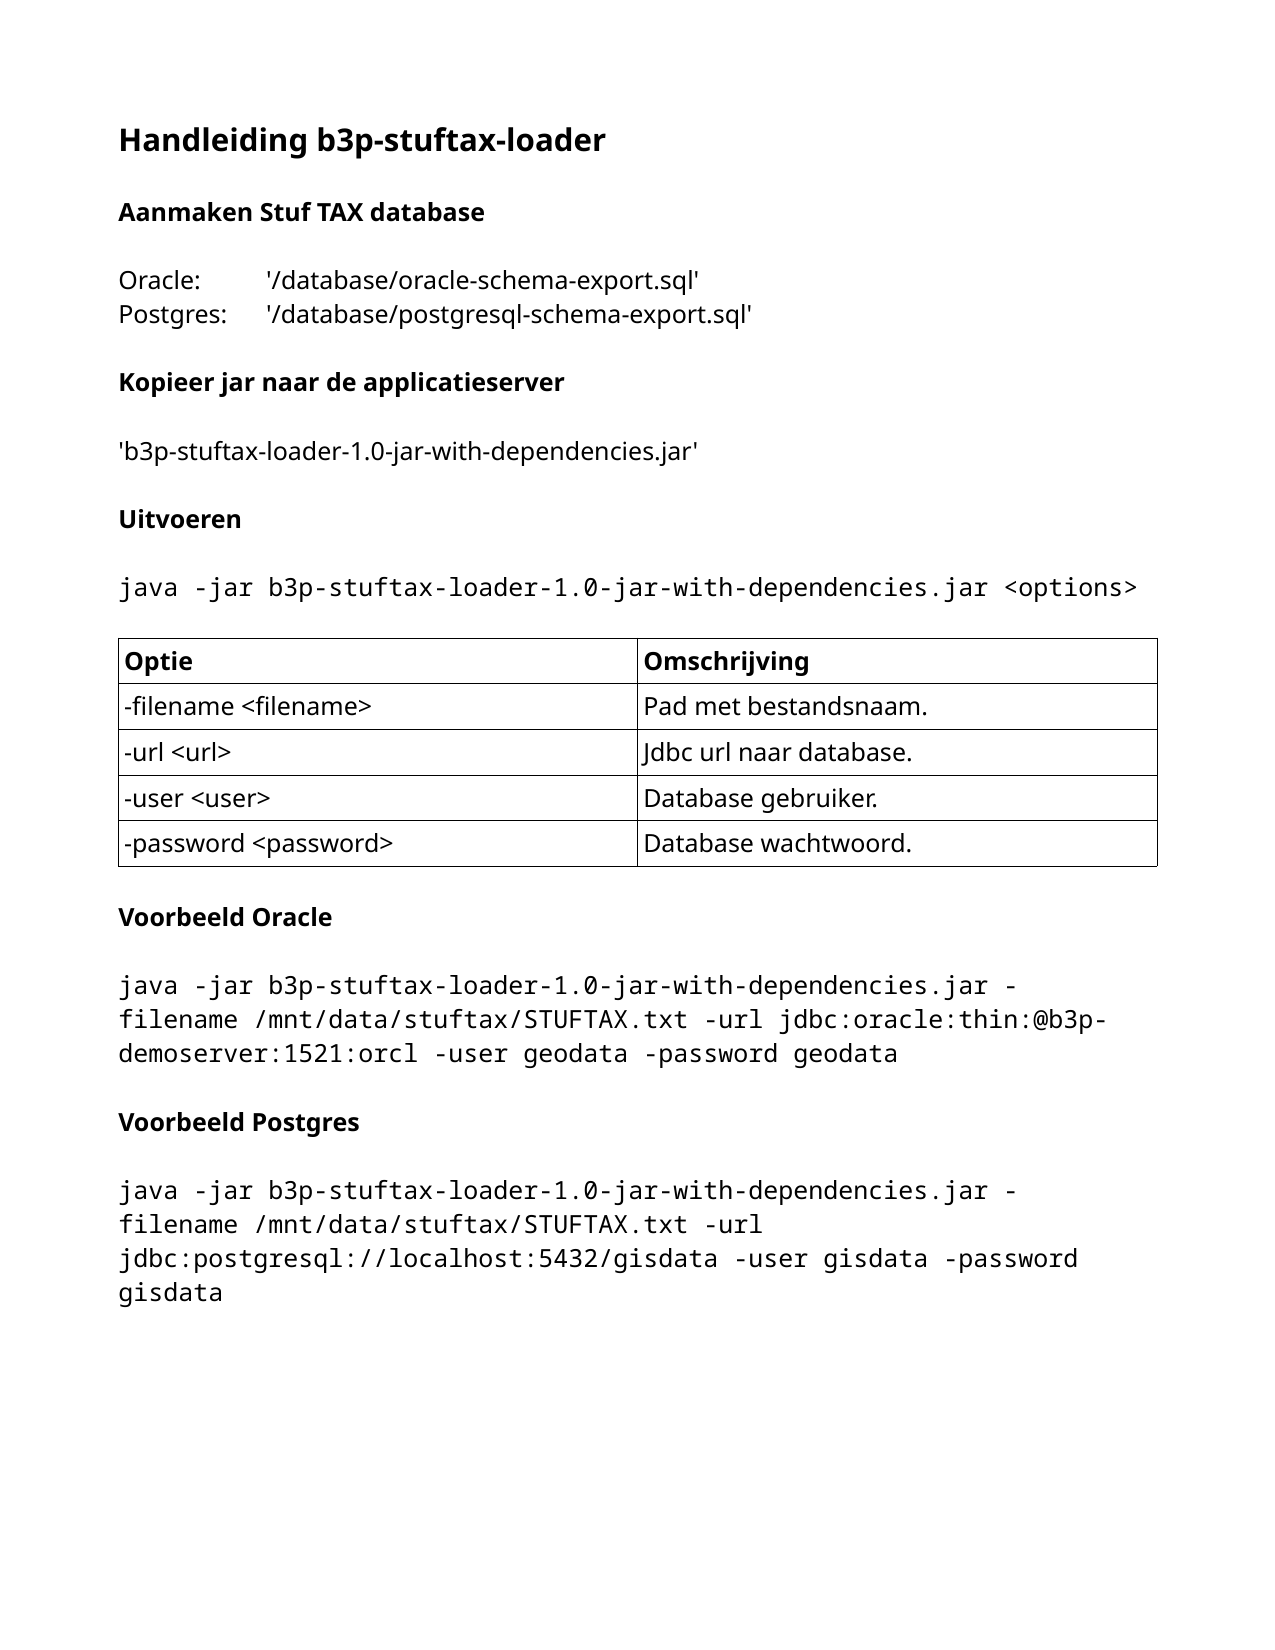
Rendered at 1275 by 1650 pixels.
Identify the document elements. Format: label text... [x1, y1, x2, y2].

text Oracle: '/database/oracle-schema-export.sql' [118, 263, 1157, 297]
text Uitvoeren [118, 501, 1157, 535]
text java -jar b3p-stuftax-loader-1.0-jar-with-dependencies.jar -filename /mnt/data/stuftax/STUFTAX.txt -url jdbc:oracle:thin:@b3p-demoserver:1521:orcl -user geodata -password geodata [118, 968, 1157, 1070]
text java -jar b3p-stuftax-loader-1.0-jar-with-dependencies.jar <options> [118, 569, 1157, 603]
table_cell -filename <filename> [119, 684, 637, 729]
table_header Optie [119, 639, 637, 683]
text Kopieer jar naar de applicatieserver [118, 365, 1157, 399]
table_cell -user <user> [119, 776, 637, 820]
table_cell Jdbc url naar database. [638, 730, 1157, 774]
text 'b3p-stuftax-loader-1.0-jar-with-dependencies.jar' [118, 433, 1157, 467]
table_cell Database wachtwoord. [638, 821, 1157, 866]
text Voorbeeld Postgres [118, 1104, 1157, 1138]
text Postgres: '/database/postgresql-schema-export.sql' [118, 297, 1157, 331]
table_header Omschrijving [638, 639, 1157, 683]
table_cell Database gebruiker. [638, 776, 1157, 820]
text Aanmaken Stuf TAX database [118, 195, 1157, 229]
table_cell -password <password> [119, 821, 637, 866]
text java -jar b3p-stuftax-loader-1.0-jar-with-dependencies.jar -filename /mnt/data/stuftax/STUFTAX.txt -url jdbc:postgresql://localhost:5432/gisdata -user gisdata -password gisdata [118, 1172, 1157, 1309]
text Handleiding b3p-stuftax-loader [118, 118, 1157, 161]
table_cell -url <url> [119, 730, 637, 774]
text Voorbeeld Oracle [118, 900, 1157, 934]
table_cell Pad met bestandsnaam. [638, 684, 1157, 729]
